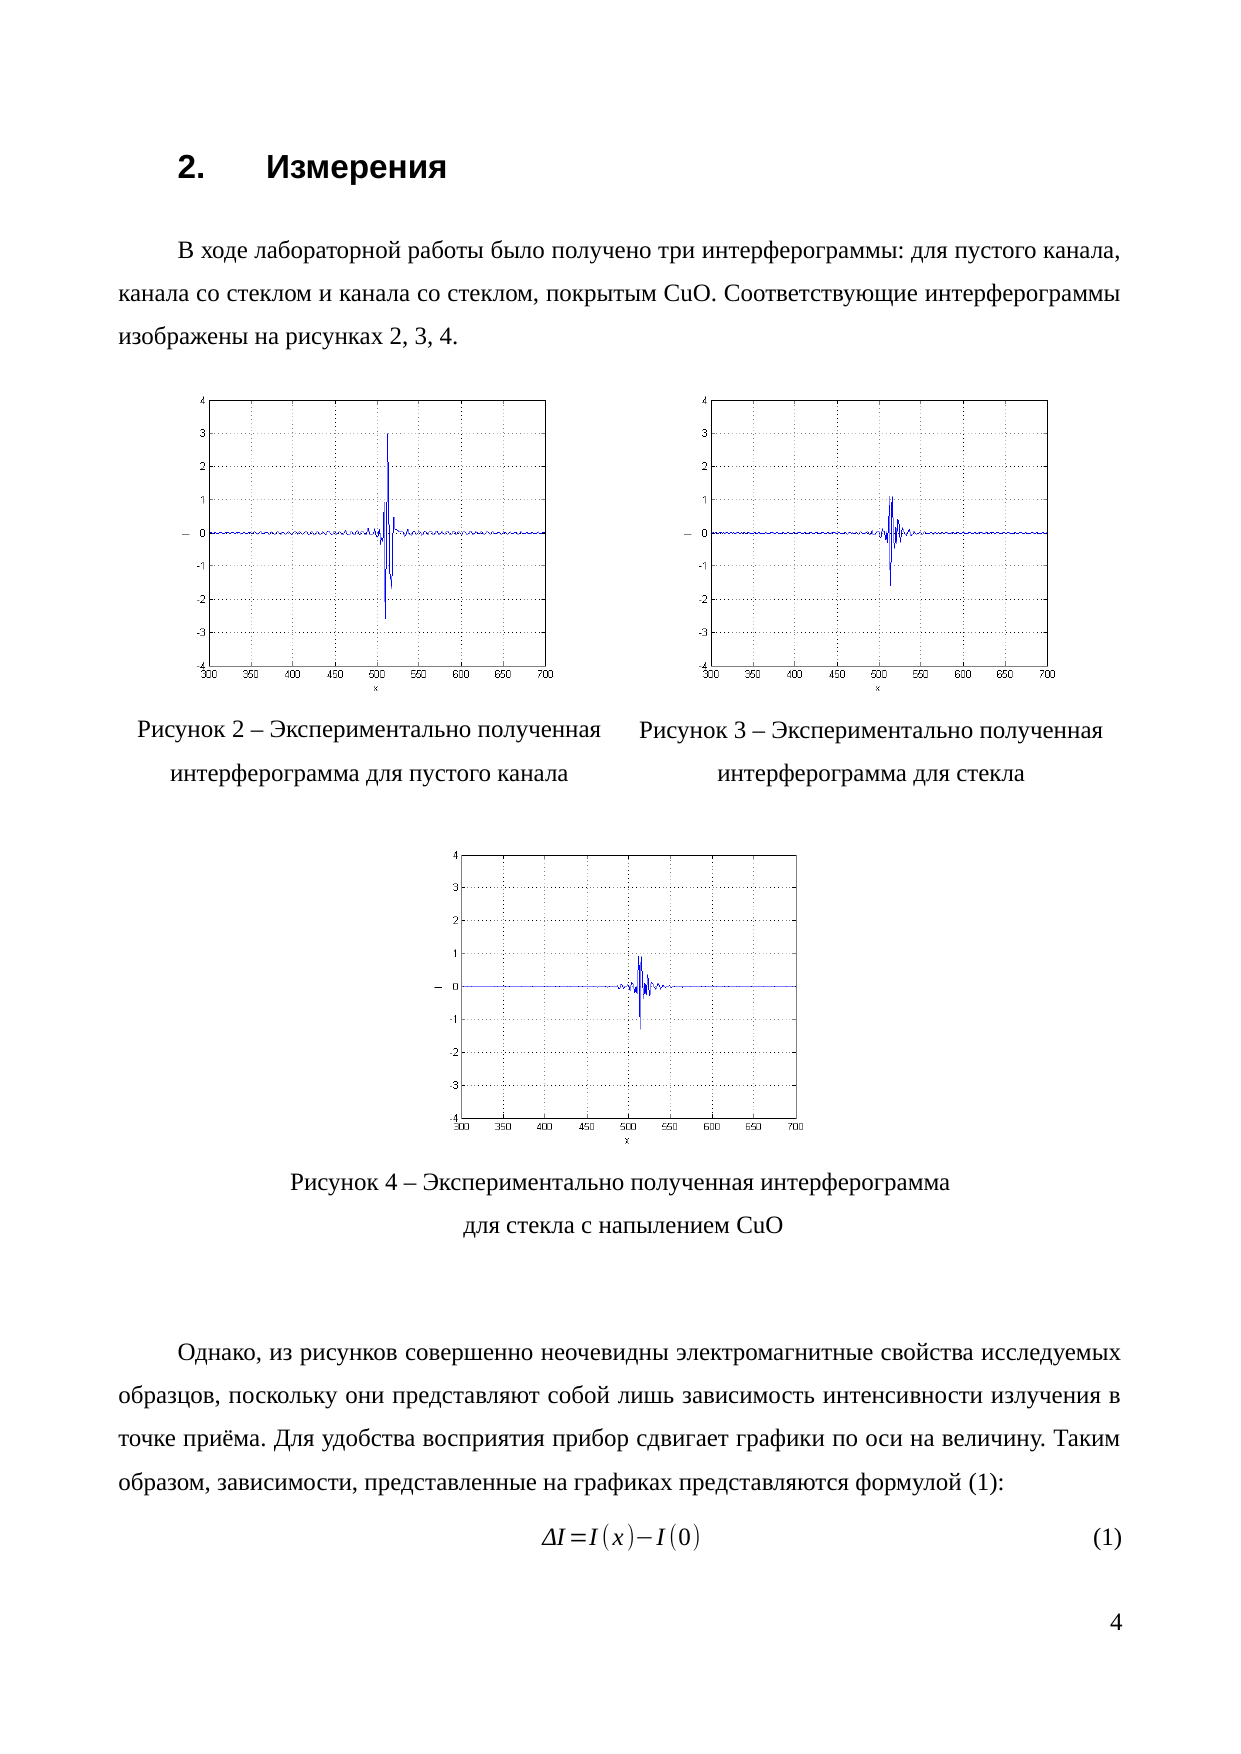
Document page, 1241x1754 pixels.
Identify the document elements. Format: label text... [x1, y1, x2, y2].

picture [654, 375, 1088, 701]
table_cell Рисунок 4 – Экспериментально полученная интерферограмма для стекла с напылением CuO [118, 830, 1122, 1282]
picture [152, 375, 586, 701]
table_header Рисунок 3 – Экспериментально полученная интерферограмма для стекла [620, 376, 1122, 830]
text (1) [118, 1522, 1122, 1552]
subtitle Измерения [118, 148, 1122, 186]
table_header Рисунок 2 – Экспериментально полученная интерферограмма для пустого канала [118, 376, 620, 830]
text В ходе лабораторной работы было получено три интерферограммы: для пустого канала, канала со стеклом и канала со стеклом, покрытым CuO. Соответствующие интерферограммы изображены на рисунках 2, 3, 4. [118, 235, 1122, 350]
picture [405, 830, 836, 1153]
text Однако, из рисунков совершенно неочевидны электромагнитные свойства исследуемых образцов, поскольку они представляют собой лишь зависимость интенсивности излучения в точке приёма. Для удобства восприятия прибор сдвигает графики по оси на величину. Таким образом, зависимости, представленные на графиках представляются формулой (1): [118, 1337, 1122, 1495]
